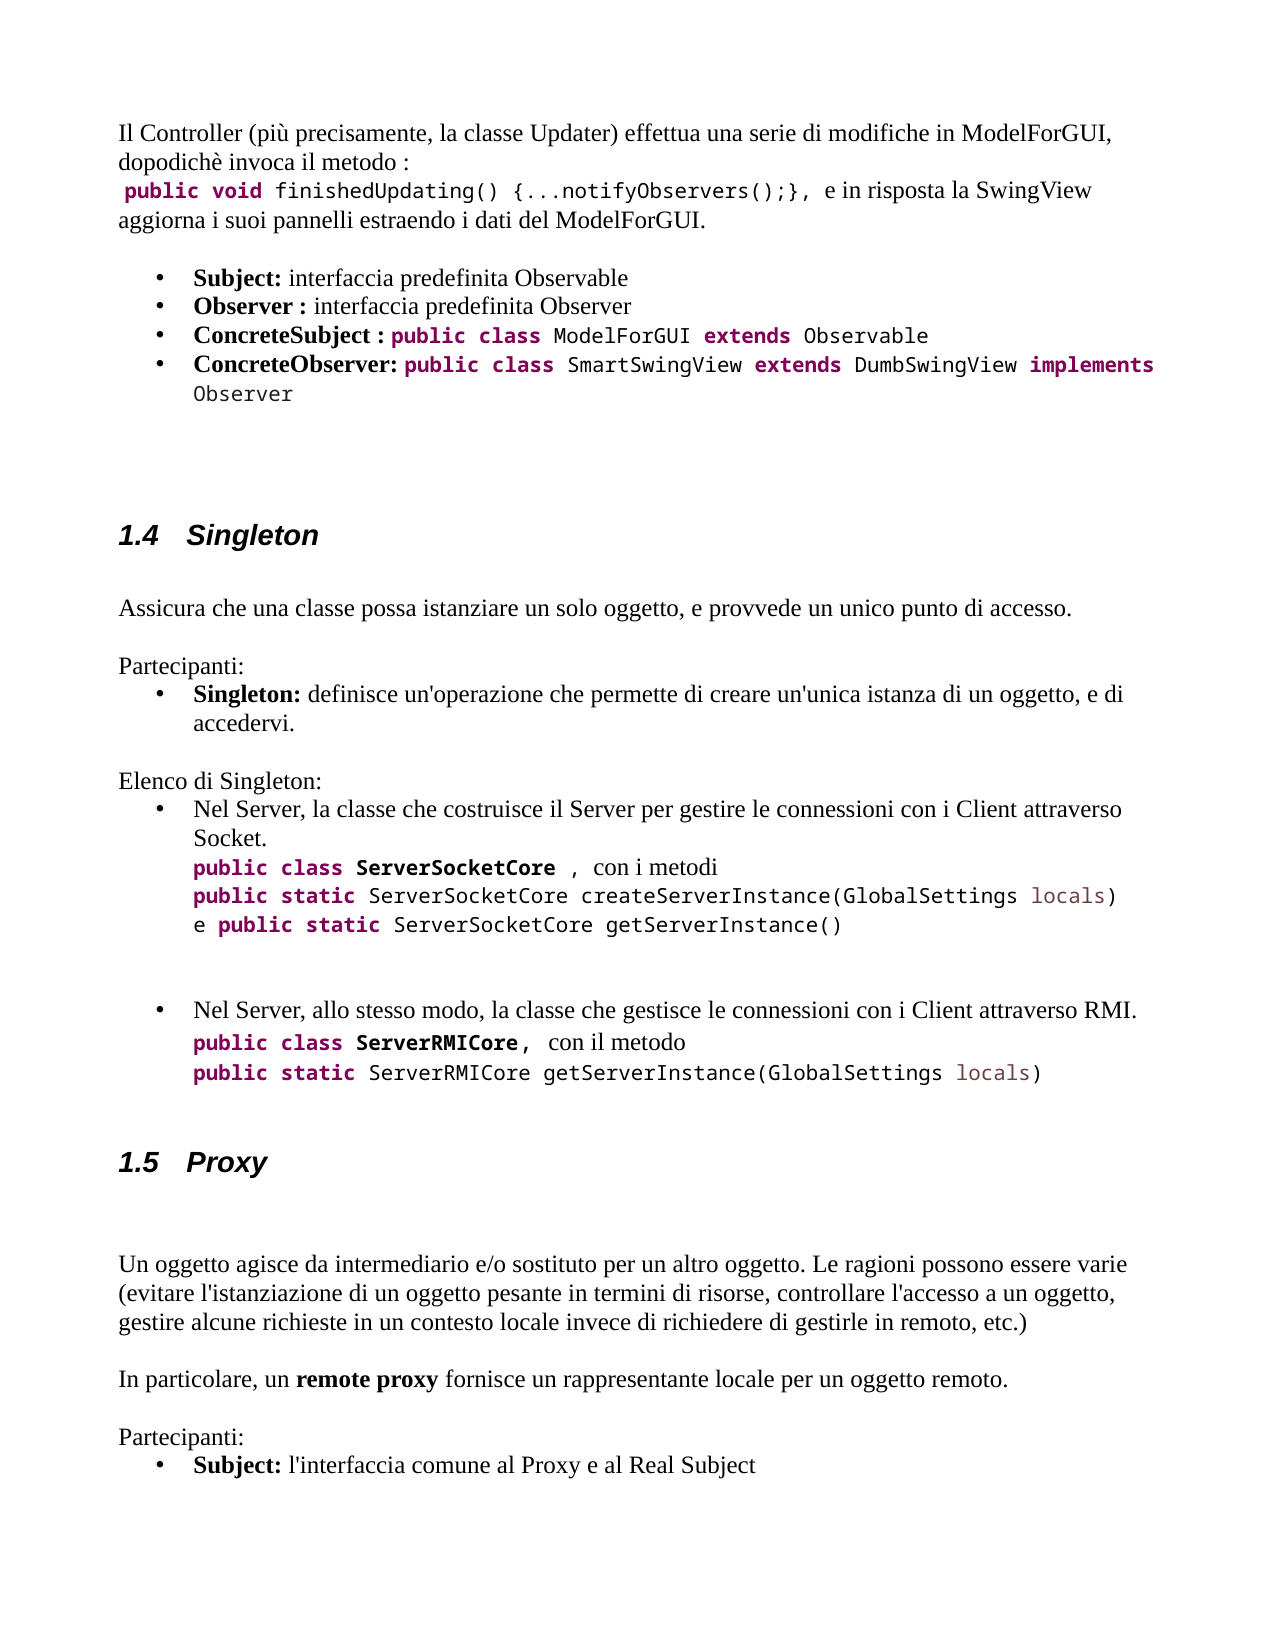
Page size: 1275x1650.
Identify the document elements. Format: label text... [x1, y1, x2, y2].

subtitle Proxy [118, 1146, 1157, 1179]
list public static ServerRMICore getServerInstance(GlobalSettings locals) [156, 1058, 1157, 1086]
text Il Controller (più precisamente, la classe Updater) effettua una serie di modifiche in ModelForGUI, dopodichè invoca il metodo : [118, 118, 1157, 176]
subtitle Singleton [118, 518, 1157, 552]
list ConcreteSubject : public class ModelForGUI extends Observable [156, 320, 1157, 349]
text Elenco di Singleton: [118, 766, 1157, 794]
list Nel Server, allo stesso modo, la classe che gestisce le connessioni con i Client attraverso RMI. [156, 995, 1157, 1024]
text e public static ServerSocketCore getServerInstance() [118, 910, 1157, 938]
list ConcreteObserver: public class SmartSwingView extends DumbSwingView implements Observer [156, 349, 1157, 407]
text Partecipanti: [118, 1422, 1157, 1450]
list public class ServerRMICore, con il metodo [156, 1024, 1157, 1058]
list Subject: l'interfaccia comune al Proxy e al Real Subject [156, 1450, 1157, 1479]
text Assicura che una classe possa istanziare un solo oggetto, e provvede un unico punto di accesso. [118, 593, 1157, 622]
list Nel Server, la classe che costruisce il Server per gestire le connessioni con i Client attraverso Socket. [156, 794, 1157, 852]
list Subject: interfaccia predefinita Observable [156, 263, 1157, 291]
text public class ServerSocketCore , con i metodi [118, 852, 1157, 881]
text public void finishedUpdating() {...notifyObservers();}, e in risposta la SwingView aggiorna i suoi pannelli estraendo i dati del ModelForGUI. [118, 176, 1157, 234]
list Singleton: definisce un'operazione che permette di creare un'unica istanza di un oggetto, e di accedervi. [156, 679, 1157, 737]
text Un oggetto agisce da intermediario e/o sostituto per un altro oggetto. Le ragioni possono essere varie (evitare l'istanziazione di un oggetto pesante in termini di risorse, controllare l'accesso a un oggetto, gestire alcune richieste in un contesto locale invece di richiedere di gestirle in remoto, etc.) [118, 1249, 1157, 1335]
text public static ServerSocketCore createServerInstance(GlobalSettings locals) [118, 881, 1157, 910]
text Partecipanti: [118, 651, 1157, 679]
list Observer : interfaccia predefinita Observer [156, 291, 1157, 320]
text In particolare, un remote proxy fornisce un rappresentante locale per un oggetto remoto. [118, 1364, 1157, 1393]
